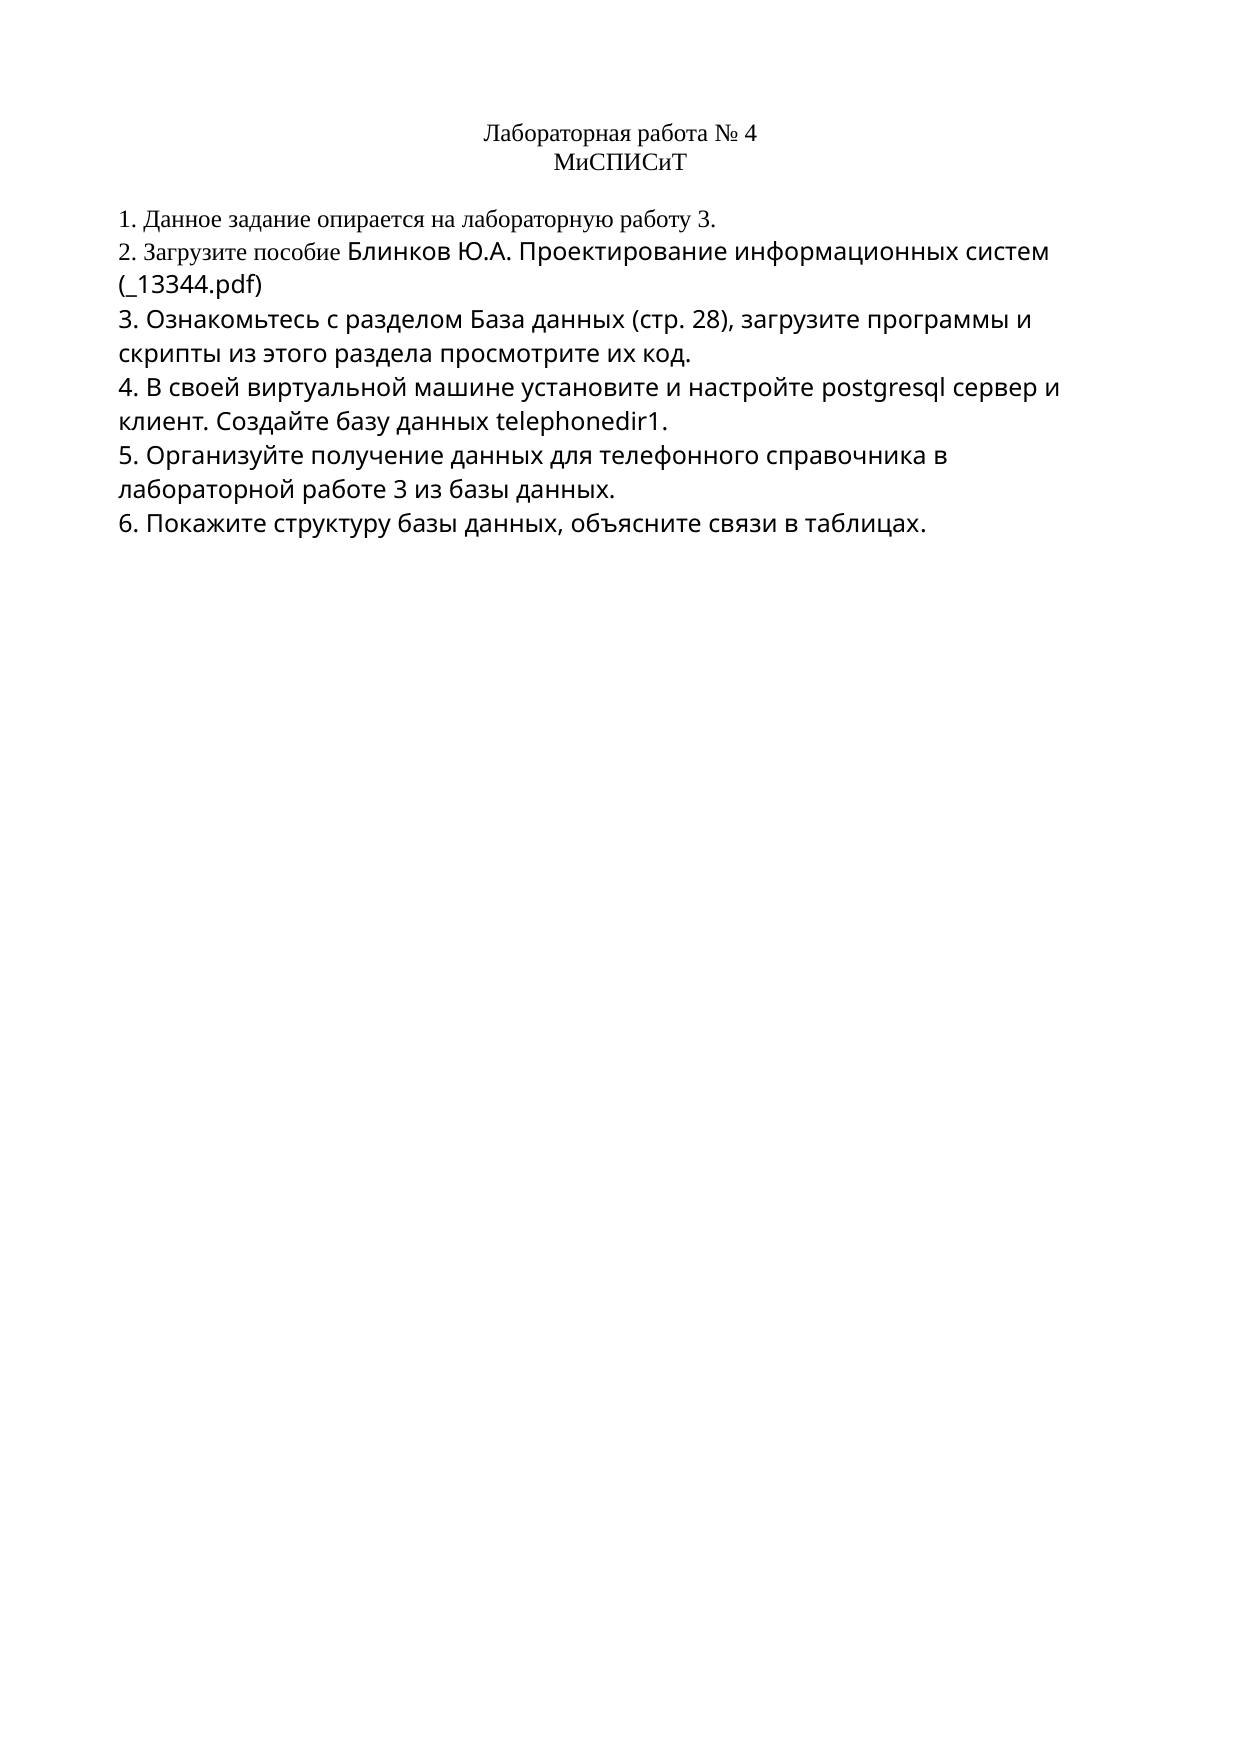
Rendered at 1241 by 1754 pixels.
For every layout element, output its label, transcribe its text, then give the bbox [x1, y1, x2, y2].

text 3. Ознакомьтесь с разделом База данных (стр. 28), загрузите программы и скрипты из этого раздела просмотрите их код. [118, 301, 1122, 369]
text 2. Загрузите пособие Блинков Ю.А. Проектирование информационных систем (_13344.pdf) [118, 233, 1122, 301]
text Лабораторная работа № 4 [118, 118, 1122, 147]
text 5. Организуйте получение данных для телефонного справочника в лабораторной работе 3 из базы данных. [118, 437, 1122, 506]
text МиСПИСиТ [118, 147, 1122, 176]
text 1. Данное задание опирается на лабораторную работу 3. [118, 204, 1122, 233]
text 4. В своей виртуальной машине установите и настройте postgresql сервер и клиент. Создайте базу данных telephonedir1. [118, 369, 1122, 437]
text 6. Покажите структуру базы данных, объясните связи в таблицах. [118, 506, 1122, 540]
